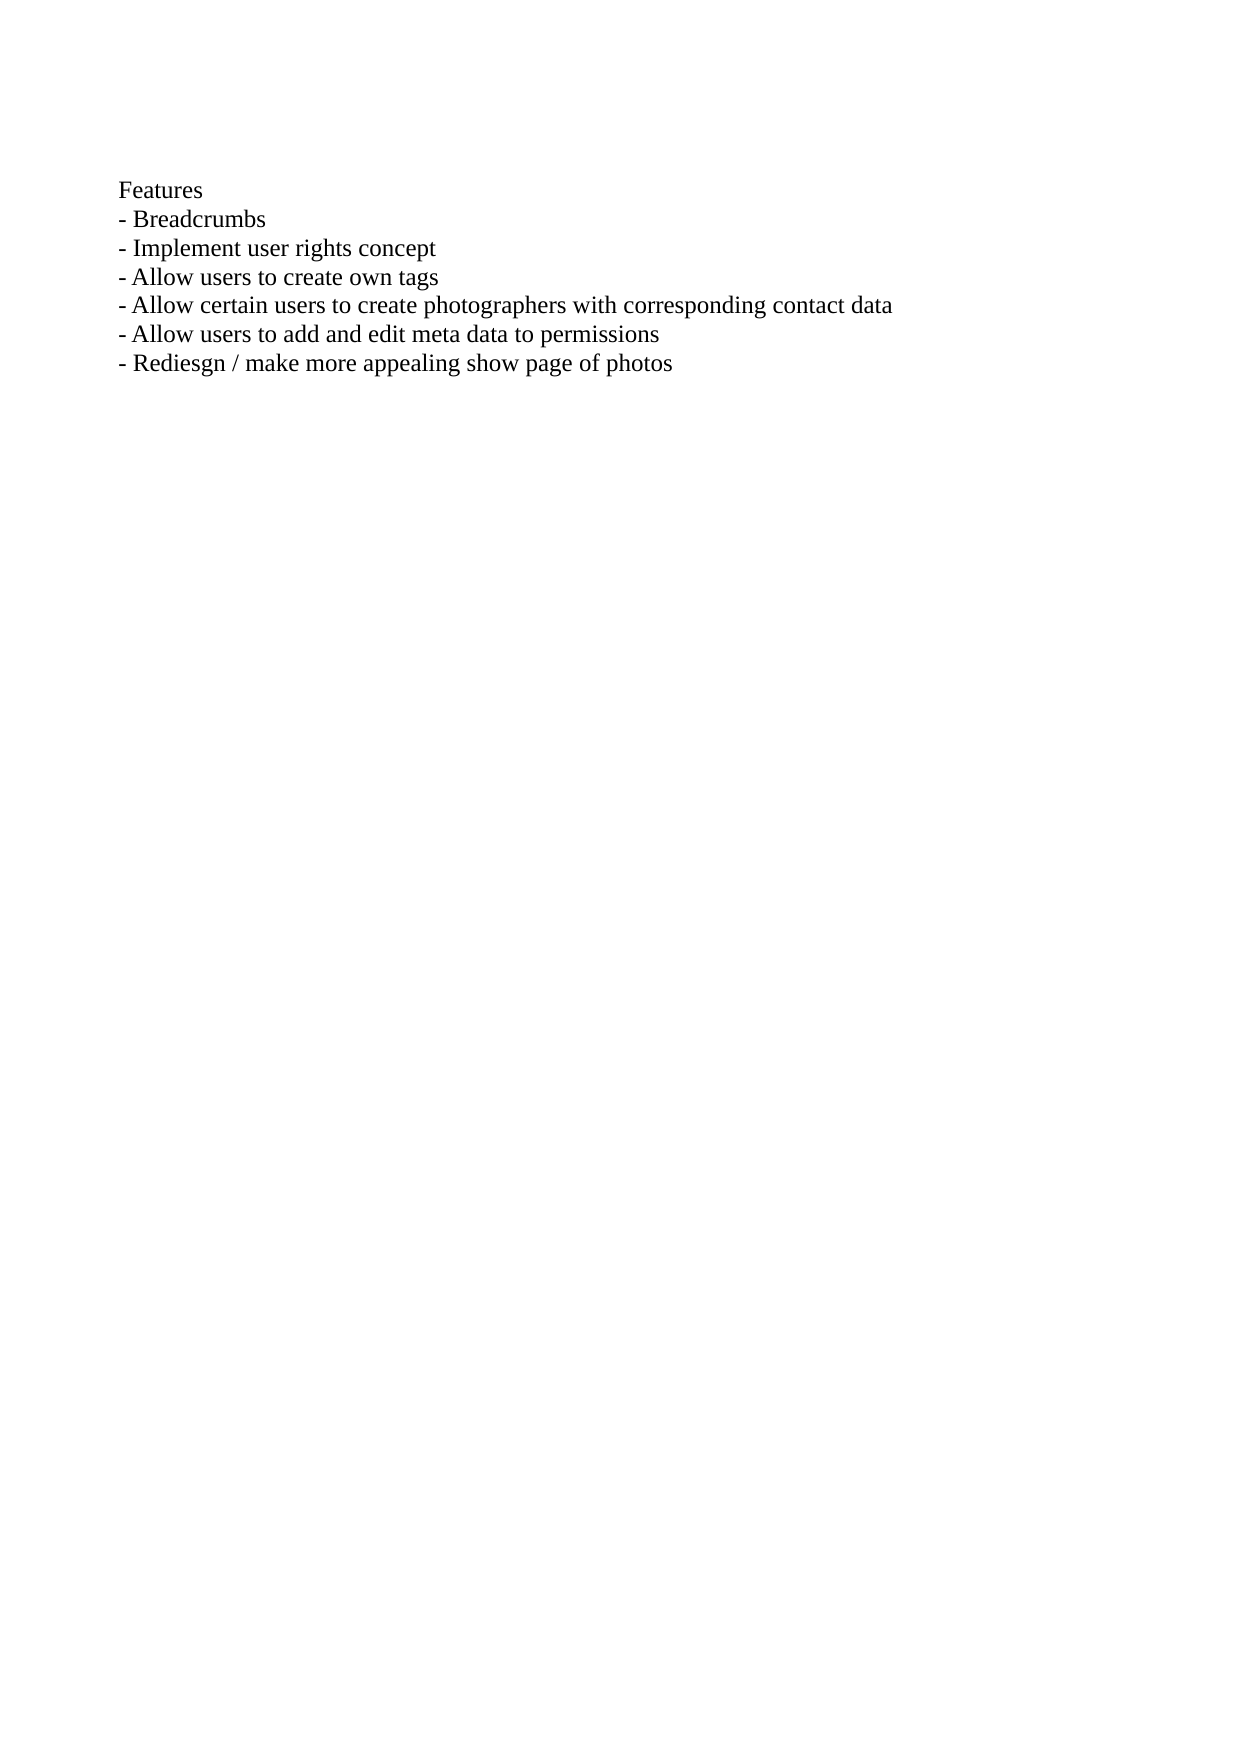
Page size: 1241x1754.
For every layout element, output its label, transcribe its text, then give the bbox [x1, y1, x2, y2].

text - Breadcrumbs [118, 204, 1122, 233]
text - Implement user rights concept [118, 233, 1122, 262]
text - Allow users to create own tags [118, 262, 1122, 291]
text - Allow certain users to create photographers with corresponding contact data [118, 291, 1122, 319]
text - Rediesgn / make more appealing show page of photos [118, 348, 1122, 377]
text - Allow users to add and edit meta data to permissions [118, 319, 1122, 348]
text Features [118, 176, 1122, 204]
